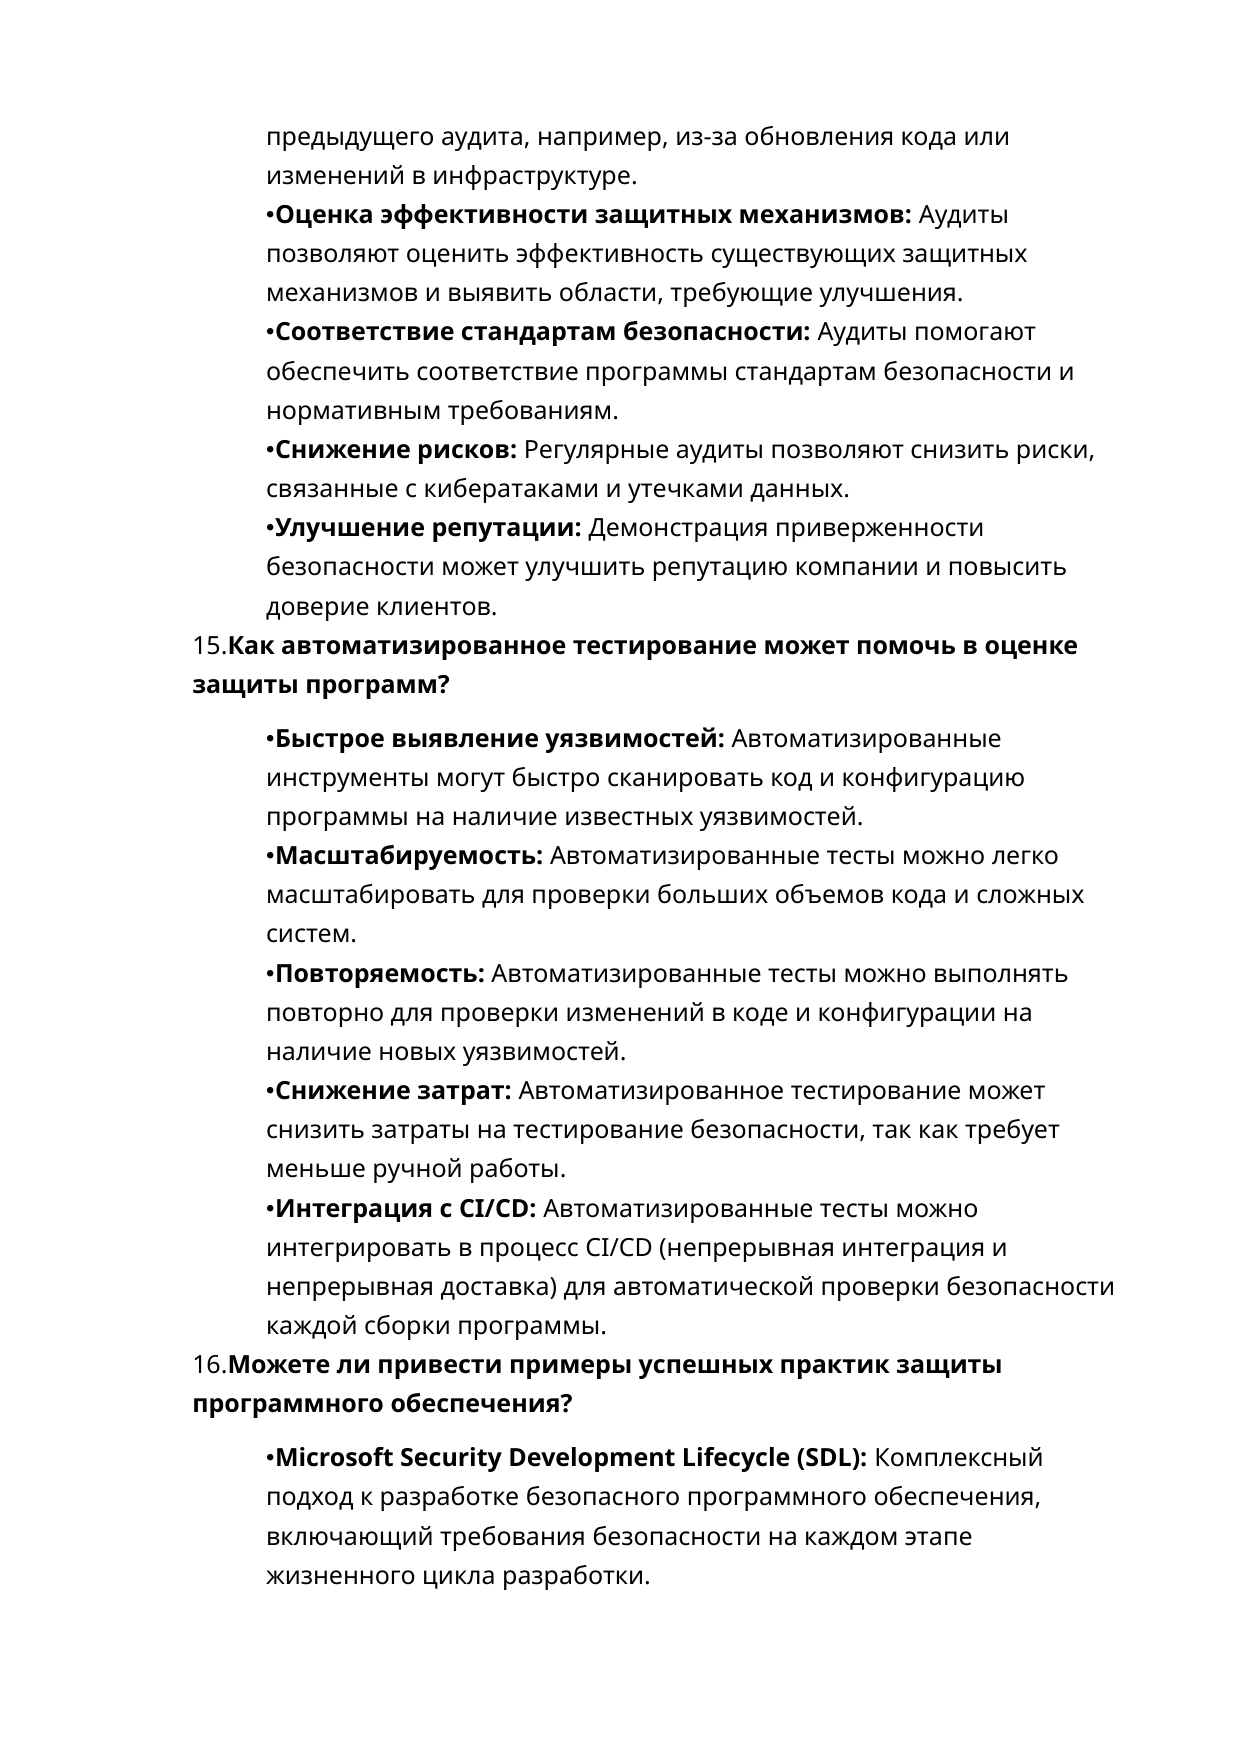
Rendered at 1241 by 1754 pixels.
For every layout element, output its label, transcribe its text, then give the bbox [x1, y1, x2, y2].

list Улучшение репутации: Демонстрация приверженности безопасности может улучшить репутацию компании и повысить доверие клиентов. [118, 510, 1122, 622]
list Microsoft Security Development Lifecycle (SDL): Комплексный подход к разработке безопасного программного обеспечения, включающий требования безопасности на каждом этапе жизненного цикла разработки. [118, 1440, 1122, 1591]
list Быстрое выявление уязвимостей: Автоматизированные инструменты могут быстро сканировать код и конфигурацию программы на наличие известных уязвимостей. [118, 720, 1122, 833]
list Интеграция с CI/CD: Автоматизированные тесты можно интегрировать в процесс CI/CD (непрерывная интеграция и непрерывная доставка) для автоматической проверки безопасности каждой сборки программы. [118, 1190, 1122, 1342]
list Соответствие стандартам безопасности: Аудиты помогают обеспечить соответствие программы стандартам безопасности и нормативным требованиям. [118, 314, 1122, 426]
list Снижение затрат: Автоматизированное тестирование может снизить затраты на тестирование безопасности, так как требует меньше ручной работы. [118, 1073, 1122, 1185]
list предыдущего аудита, например, из-за обновления кода или изменений в инфраструктуре. [118, 118, 1122, 191]
list Оценка эффективности защитных механизмов: Аудиты позволяют оценить эффективность существующих защитных механизмов и выявить области, требующие улучшения. [118, 196, 1122, 309]
list Повторяемость: Автоматизированные тесты можно выполнять повторно для проверки изменений в коде и конфигурации на наличие новых уязвимостей. [118, 955, 1122, 1068]
list Можете ли привести примеры успешных практик защиты программного обеспечения? [118, 1347, 1122, 1420]
list Масштабируемость: Автоматизированные тесты можно легко масштабировать для проверки больших объемов кода и сложных систем. [118, 838, 1122, 950]
list Снижение рисков: Регулярные аудиты позволяют снизить риски, связанные с кибератаками и утечками данных. [118, 431, 1122, 505]
list Как автоматизированное тестирование может помочь в оценке защиты программ? [118, 627, 1122, 701]
